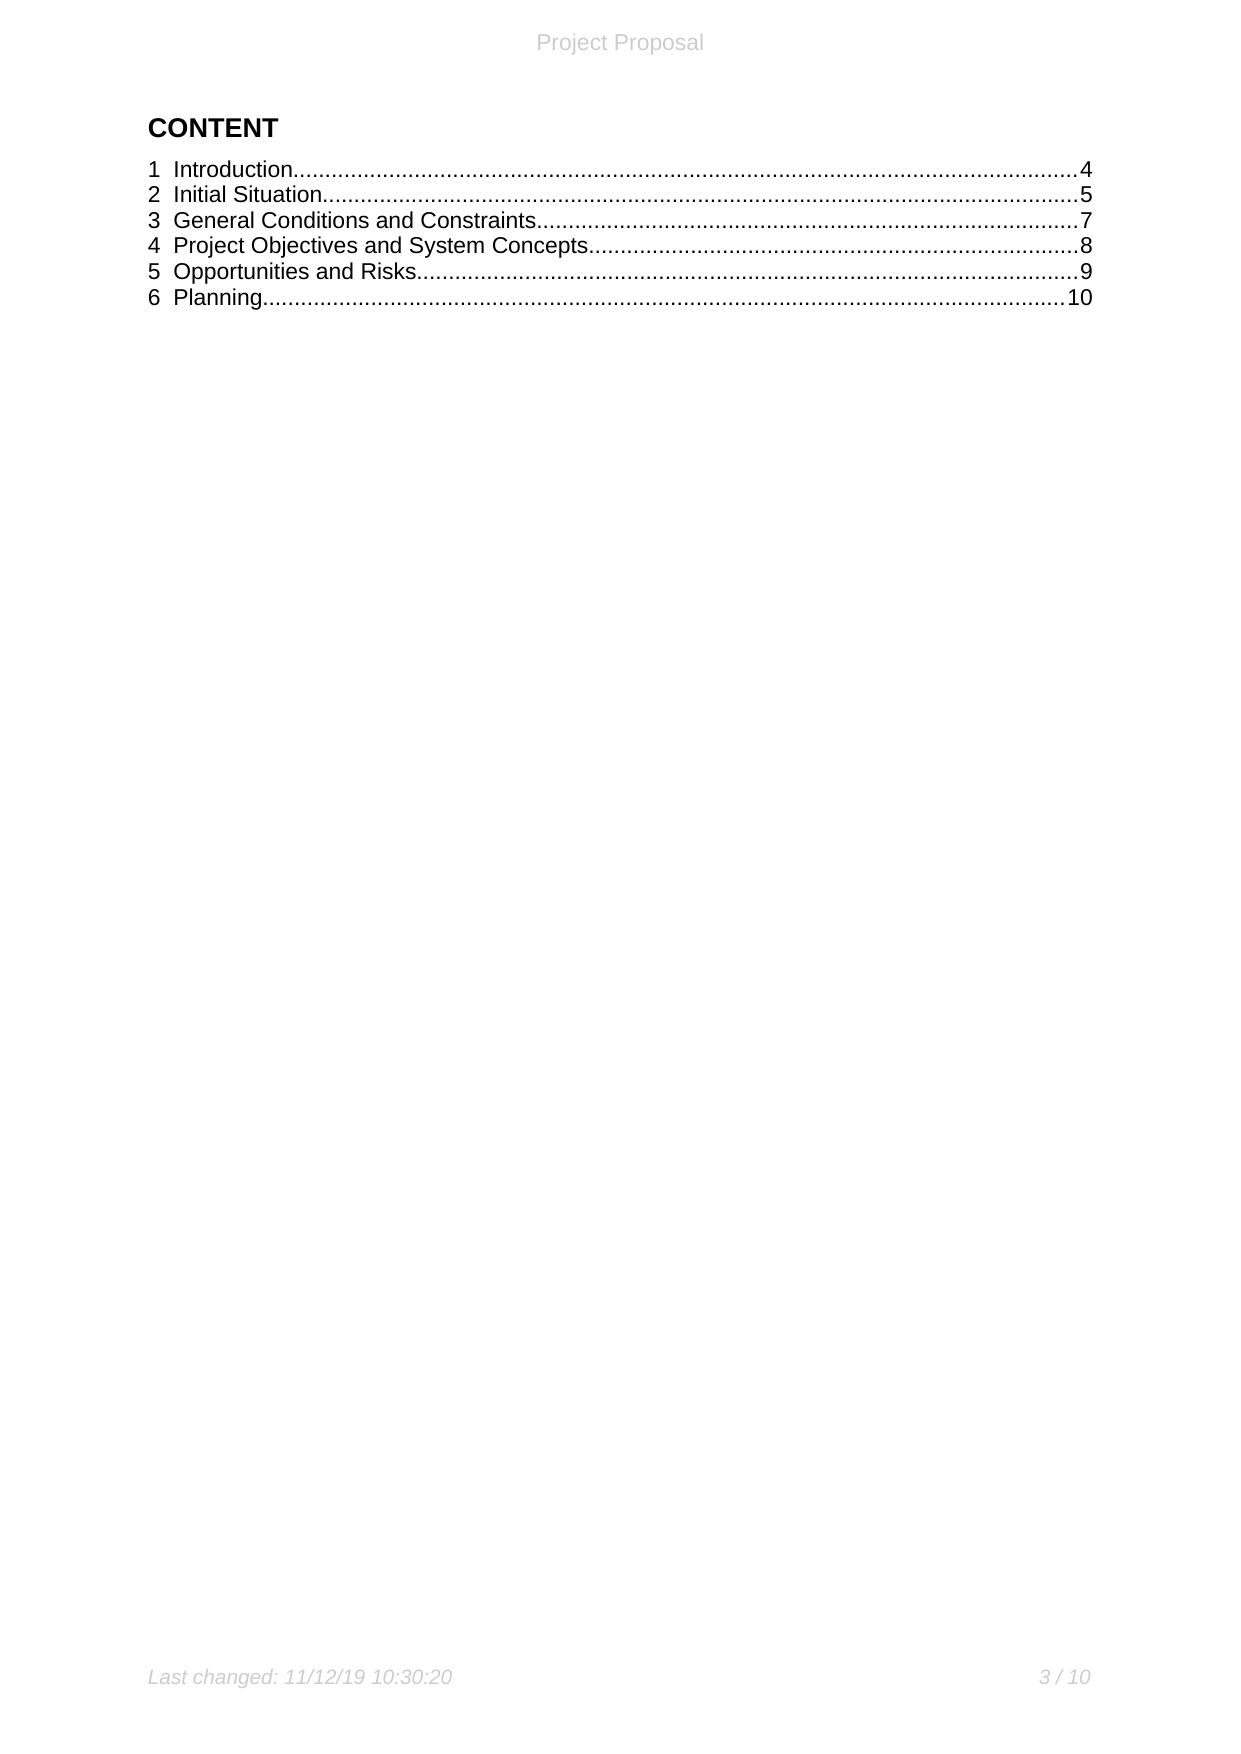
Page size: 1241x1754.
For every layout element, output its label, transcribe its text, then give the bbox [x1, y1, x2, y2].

subtitle Content [148, 113, 1093, 144]
text 4 Project Objectives and System Concepts 8 [148, 233, 1093, 259]
text 6 Planning 10 [148, 284, 1093, 310]
text 3 General Conditions and Constraints 7 [148, 207, 1093, 233]
text 1 Introduction 4 [148, 156, 1093, 182]
text 2 Initial Situation 5 [148, 182, 1093, 207]
text 5 Opportunities and Risks 9 [148, 259, 1093, 284]
